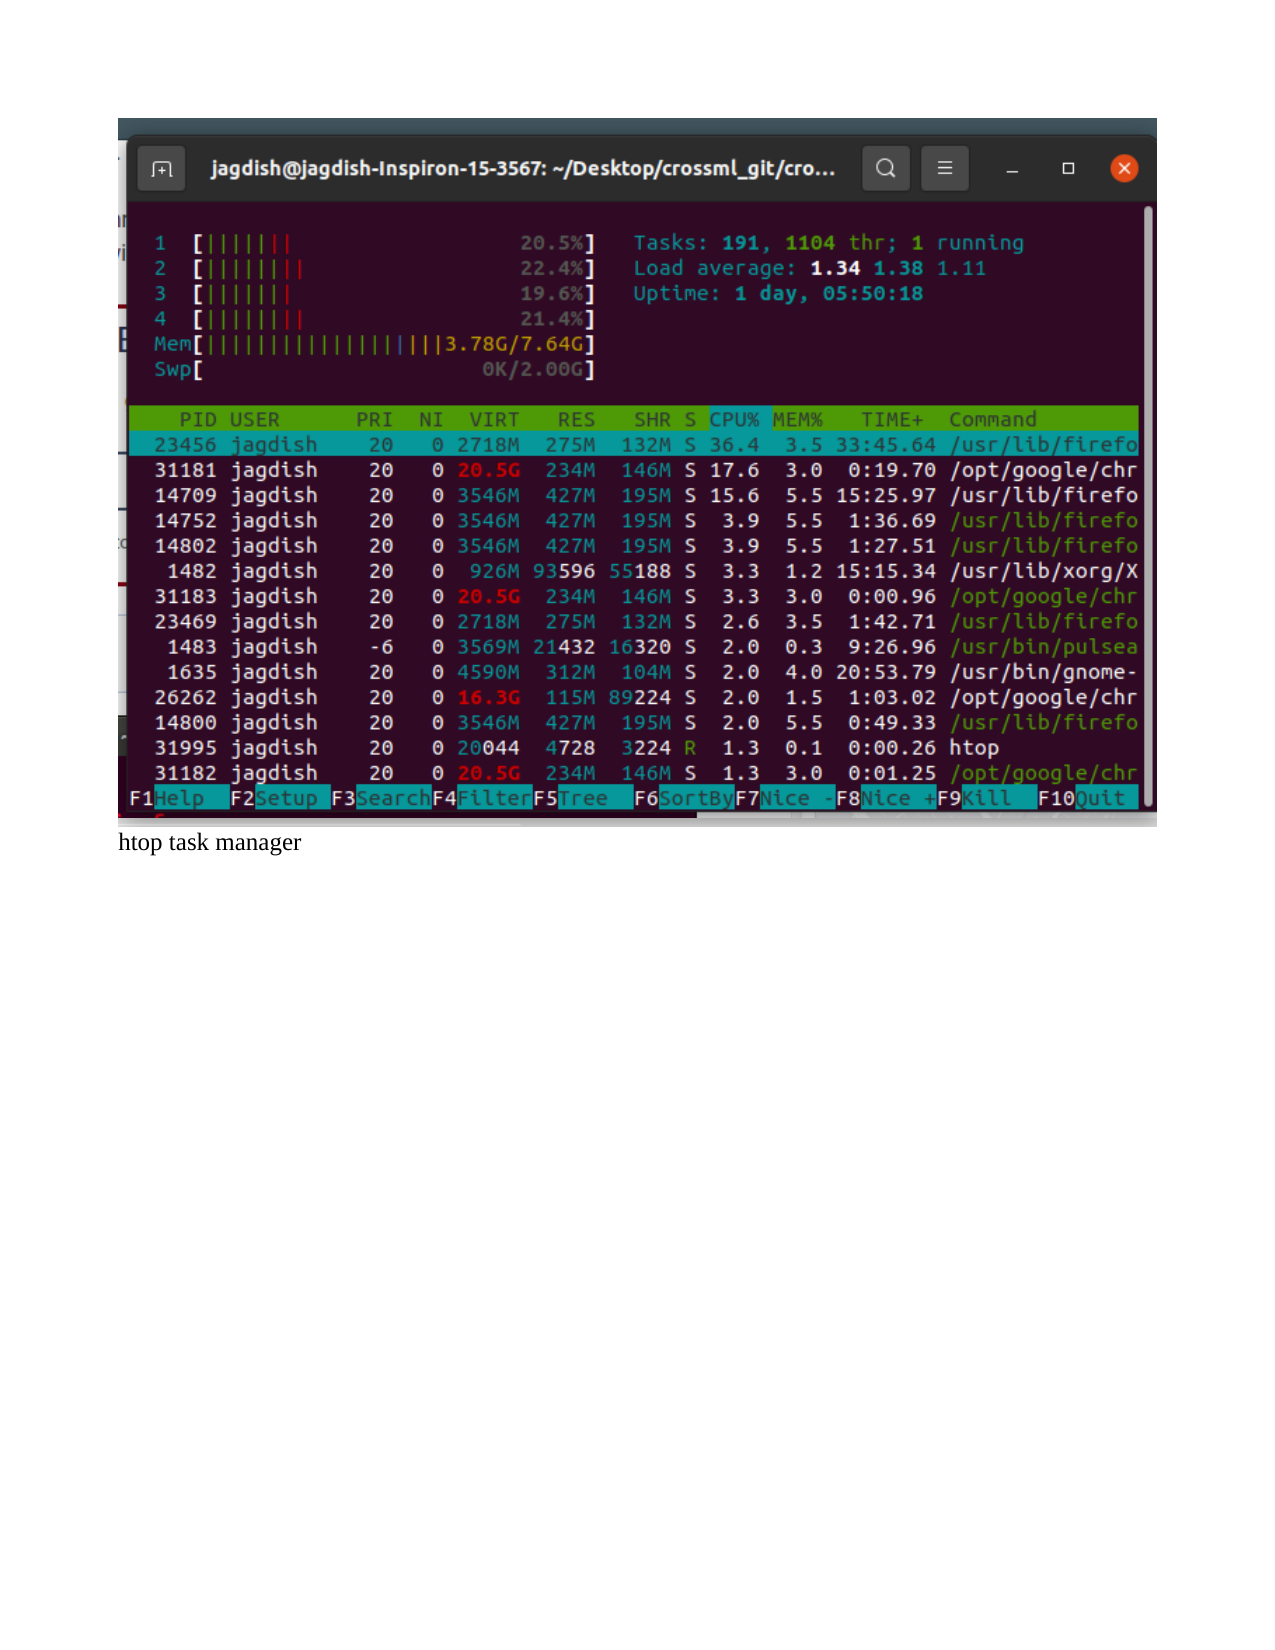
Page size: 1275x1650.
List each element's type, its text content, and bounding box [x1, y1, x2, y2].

picture [118, 118, 1157, 827]
text htop task manager [118, 827, 1157, 856]
